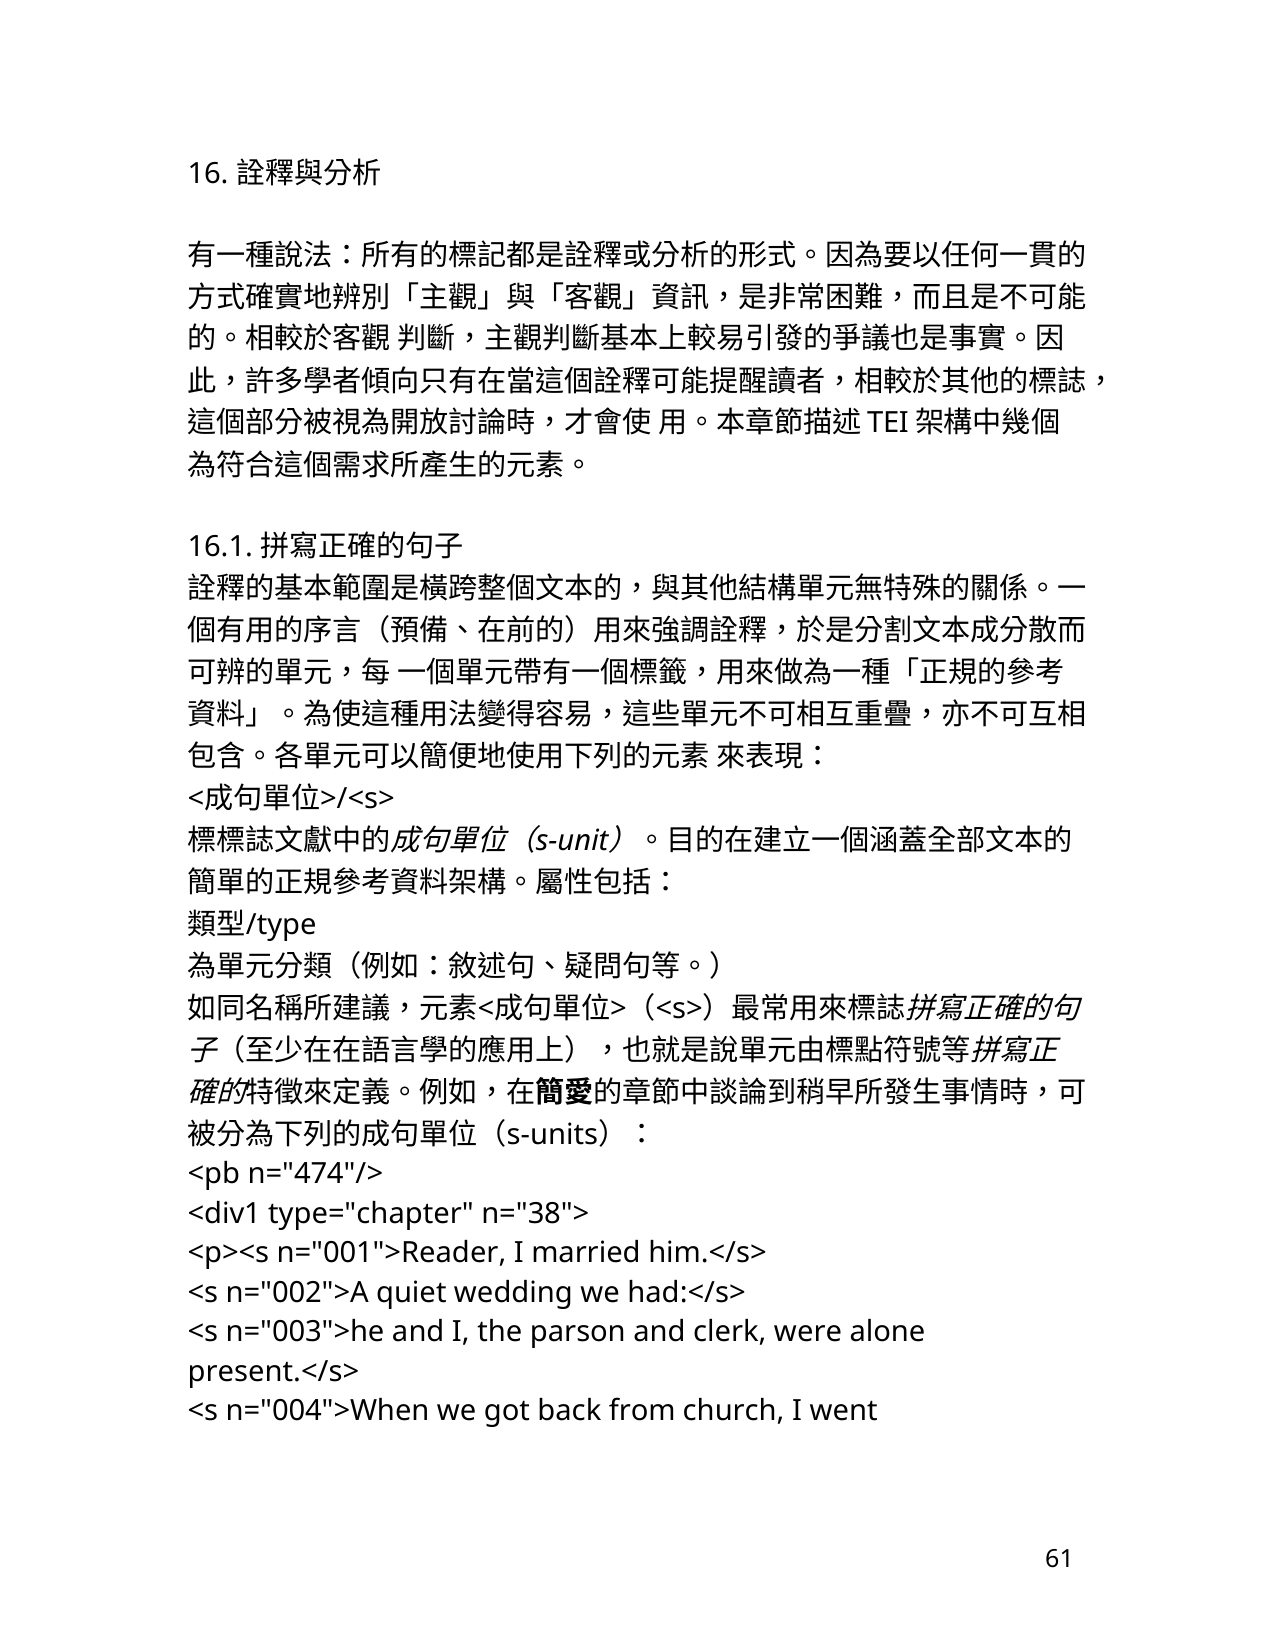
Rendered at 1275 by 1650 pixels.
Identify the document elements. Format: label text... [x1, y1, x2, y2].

text <成句單位>/<s> [187, 775, 1087, 817]
text 16.1. 拼寫正確的句子 [187, 523, 1087, 565]
text <s n="004">When we got back from church, I went [187, 1389, 1087, 1429]
text <p><s n="001">Reader, I married him.</s> [187, 1231, 1087, 1271]
text <div1 type="chapter" n="38"> [187, 1192, 1087, 1231]
text 16. 詮釋與分析 [187, 150, 1087, 192]
text 詮釋的基本範圍是橫跨整個文本的，與其他結構單元無特殊的關係。一個有用的序言（預備、在前的）用來強調詮釋，於是分割文本成分散而可辨的單元，每 一個單元帶有一個標籤，用來做為一種「正規的參考資料」。為使這種用法變得容易，這些單元不可相互重疊，亦不可互相包含。各單元可以簡便地使用下列的元素 來表現： [187, 565, 1087, 775]
text 為單元分類（例如：敘述句、疑問句等。） [187, 943, 1087, 984]
text 類型/type [187, 901, 1087, 943]
text 標標誌文獻中的成句單位（s-unit）。目的在建立一個涵蓋全部文本的簡單的正規參考資料架構。屬性包括： [187, 817, 1087, 901]
text 有一種說法：所有的標記都是詮釋或分析的形式。因為要以任何一貫的方式確實地辨別「主觀」與「客觀」資訊，是非常困難，而且是不可能的。相較於客觀 判斷，主觀判斷基本上較易引發的爭議也是事實。因此，許多學者傾向只有在當這個詮釋可能提醒讀者，相較於其他的標誌，這個部分被視為開放討論時，才會使 用。本章節描述TEI架構中幾個為符合這個需求所產生的元素。 [187, 231, 1087, 483]
text <s n="003">he and I, the parson and clerk, were alone present.</s> [187, 1310, 1087, 1389]
text <pb n="474"/> [187, 1152, 1087, 1192]
text 如同名稱所建議，元素<成句單位>（<s>）最常用來標誌拼寫正確的句子（至少在在語言學的應用上），也就是說單元由標點符號等拼寫正確的特徵來定義。例如，在簡愛的章節中談論到稍早所發生事情時，可被分為下列的成句單位（s-units）： [187, 984, 1087, 1152]
text <s n="002">A quiet wedding we had:</s> [187, 1271, 1087, 1310]
